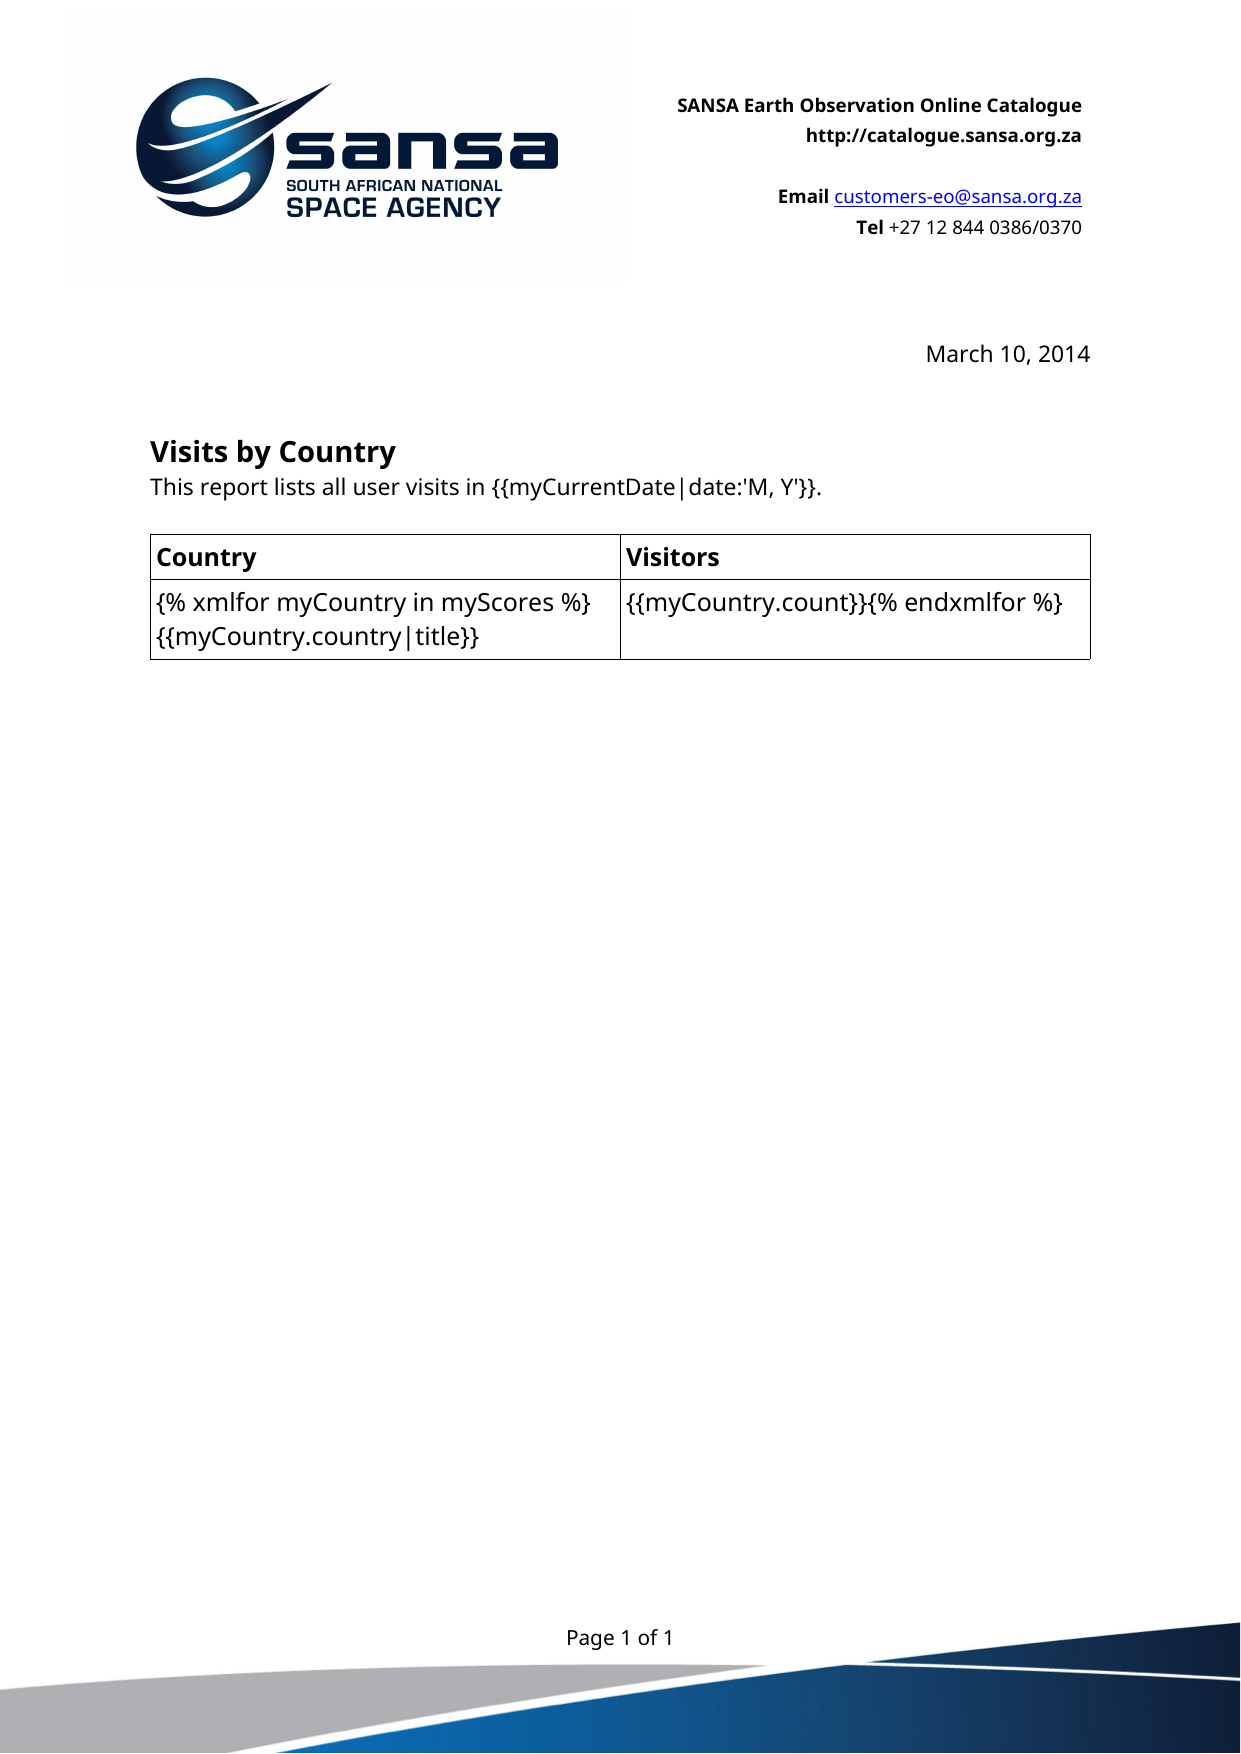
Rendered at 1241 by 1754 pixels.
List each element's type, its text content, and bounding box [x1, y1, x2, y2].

picture [67, 9, 627, 286]
table_cell {% xmlfor myCountry in myScores %}{{myCountry.country|title}} [151, 580, 620, 659]
text Visits by Country [150, 431, 1090, 471]
picture [0, 1612, 1241, 1753]
table_header Country [151, 535, 620, 579]
table_header Visitors [621, 535, 1090, 579]
text March 10, 2014 [150, 337, 1090, 369]
table_cell {{myCountry.count}}{% endxmlfor %} [621, 580, 1090, 659]
text This report lists all user visits in {{myCurrentDate|date:'M, Y'}}. [150, 471, 1090, 502]
